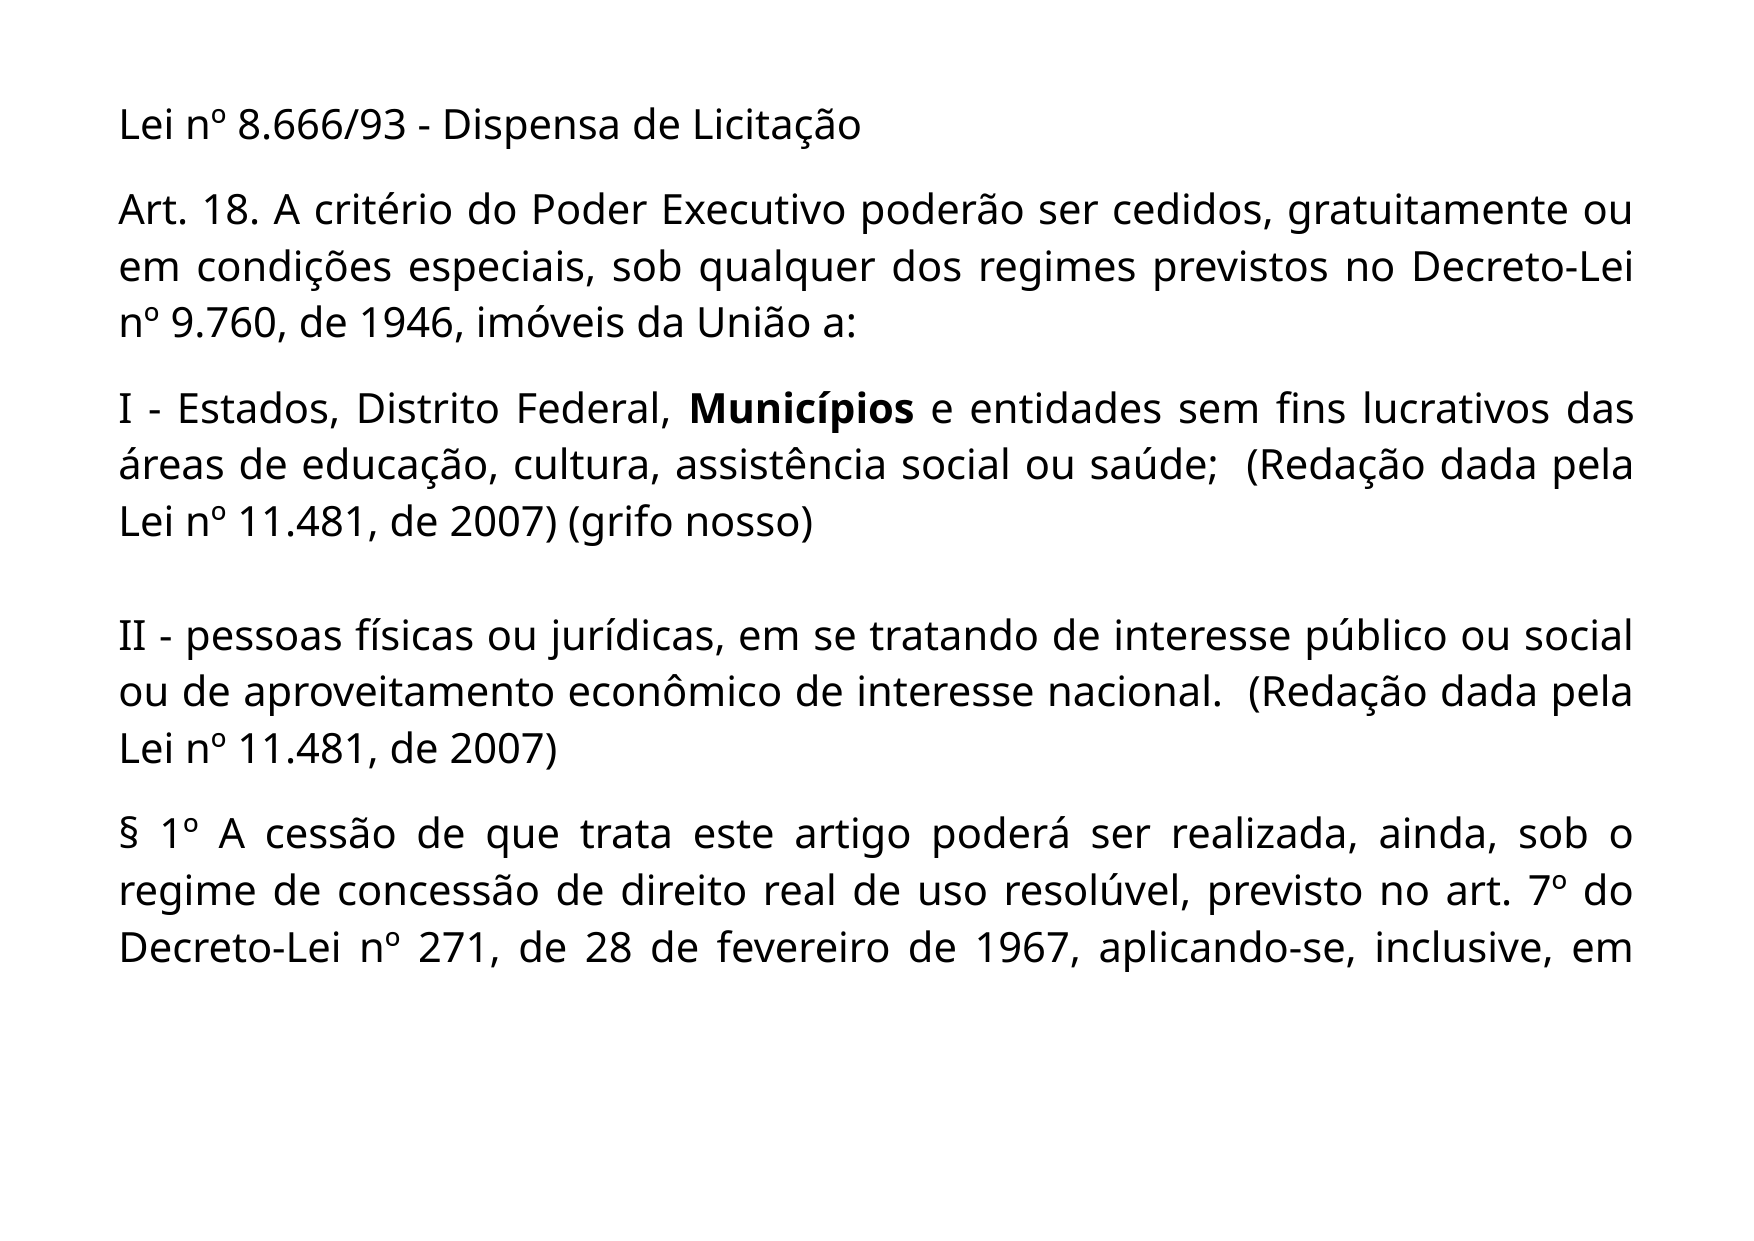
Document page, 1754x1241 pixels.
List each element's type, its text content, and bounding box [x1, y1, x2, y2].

text II - pessoas físicas ou jurídicas, em se tratando de interesse público ou social ou de aproveitamento econômico de interesse nacional. (Redação dada pela Lei nº 11.481, de 2007) [118, 606, 1636, 776]
text Art. 18. A critério do Poder Executivo poderão ser cedidos, gratuitamente ou em condições especiais, sob qualquer dos regimes previstos no Decreto-Lei nº 9.760, de 1946, imóveis da União a: [118, 180, 1636, 350]
text I - Estados, Distrito Federal, Municípios e entidades sem fins lucrativos das áreas de educação, cultura, assistência social ou saúde; (Redação dada pela Lei nº 11.481, de 2007) (grifo nosso) [118, 378, 1636, 549]
text § 1º A cessão de que trata este artigo poderá ser realizada, ainda, sob o regime de concessão de direito real de uso resolúvel, previsto no art. 7º do Decreto-Lei nº 271, de 28 de fevereiro de 1967, aplicando-se, inclusive, em [118, 804, 1636, 974]
text Lei nº 8.666/93 - Dispensa de Licitação [118, 94, 1636, 151]
